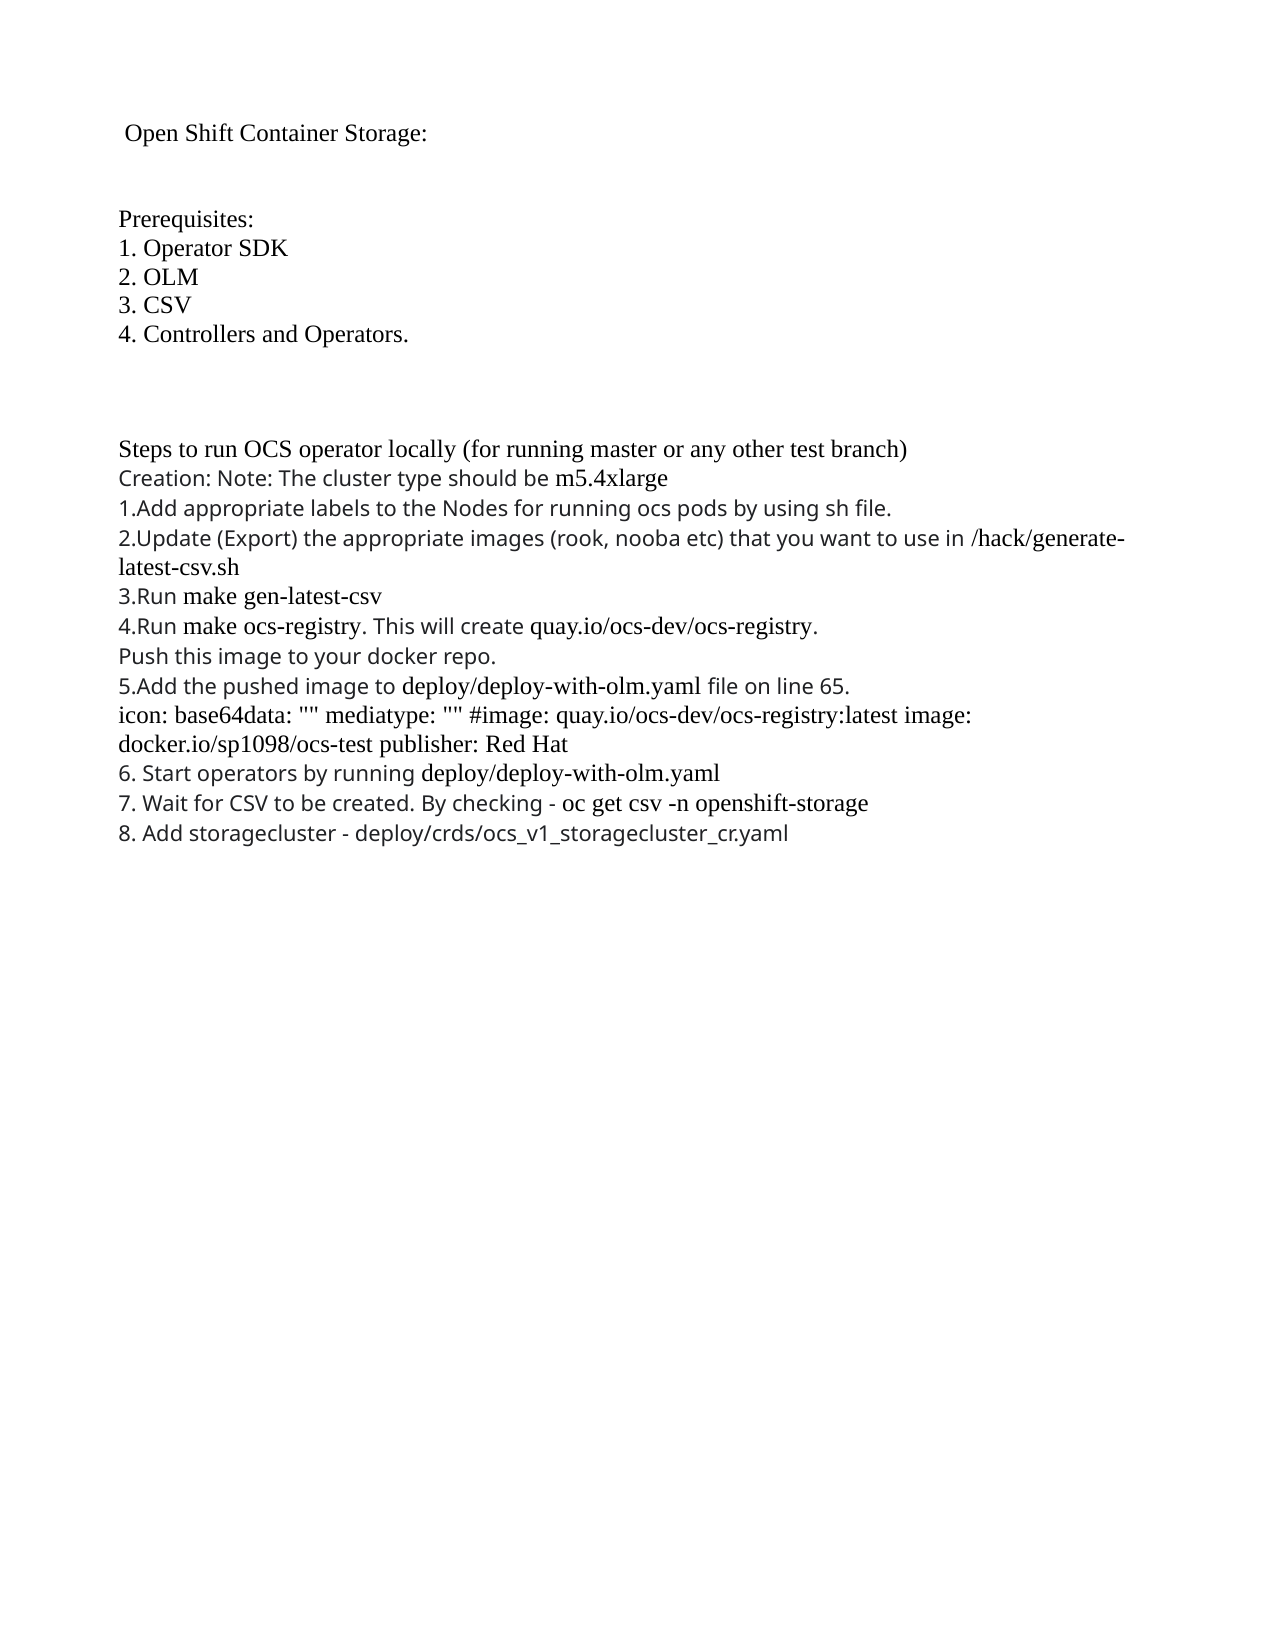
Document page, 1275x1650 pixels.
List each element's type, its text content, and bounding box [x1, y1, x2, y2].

text 1.Add appropriate labels to the Nodes for running ocs pods by using sh file. [118, 493, 1157, 523]
text 8. Add storagecluster - deploy/crds/ocs_v1_storagecluster_cr.yaml [118, 817, 1157, 847]
text 5.Add the pushed image to deploy/deploy-with-olm.yaml file on line 65. [118, 671, 1157, 700]
text icon: base64data: "" mediatype: "" #image: quay.io/ocs-dev/ocs-registry:latest image: docker.io/sp1098/ocs-test publisher: Red Hat [118, 700, 1157, 758]
text 7. Wait for CSV to be created. By checking - oc get csv -n openshift-storage [118, 788, 1157, 817]
text Push this image to your docker repo. [118, 641, 1157, 671]
text 4. Controllers and Operators. [118, 319, 1157, 348]
text 4.Run make ocs-registry. This will create quay.io/ocs-dev/ocs-registry. [118, 611, 1157, 641]
text 3.Run make gen-latest-csv [118, 581, 1157, 611]
text 2. OLM [118, 262, 1157, 291]
text 2.Update (Export) the appropriate images (rook, nooba etc) that you want to use in /hack/generate-latest-csv.sh [118, 523, 1157, 581]
text 1. Operator SDK [118, 233, 1157, 262]
text Creation: Note: The cluster type should be m5.4xlarge [118, 463, 1157, 493]
text 6. Start operators by running deploy/deploy-with-olm.yaml [118, 758, 1157, 788]
text Steps to run OCS operator locally (for running master or any other test branch) [118, 434, 1157, 463]
text 3. CSV [118, 291, 1157, 319]
text Open Shift Container Storage: [118, 118, 1157, 147]
text Prerequisites: [118, 204, 1157, 233]
